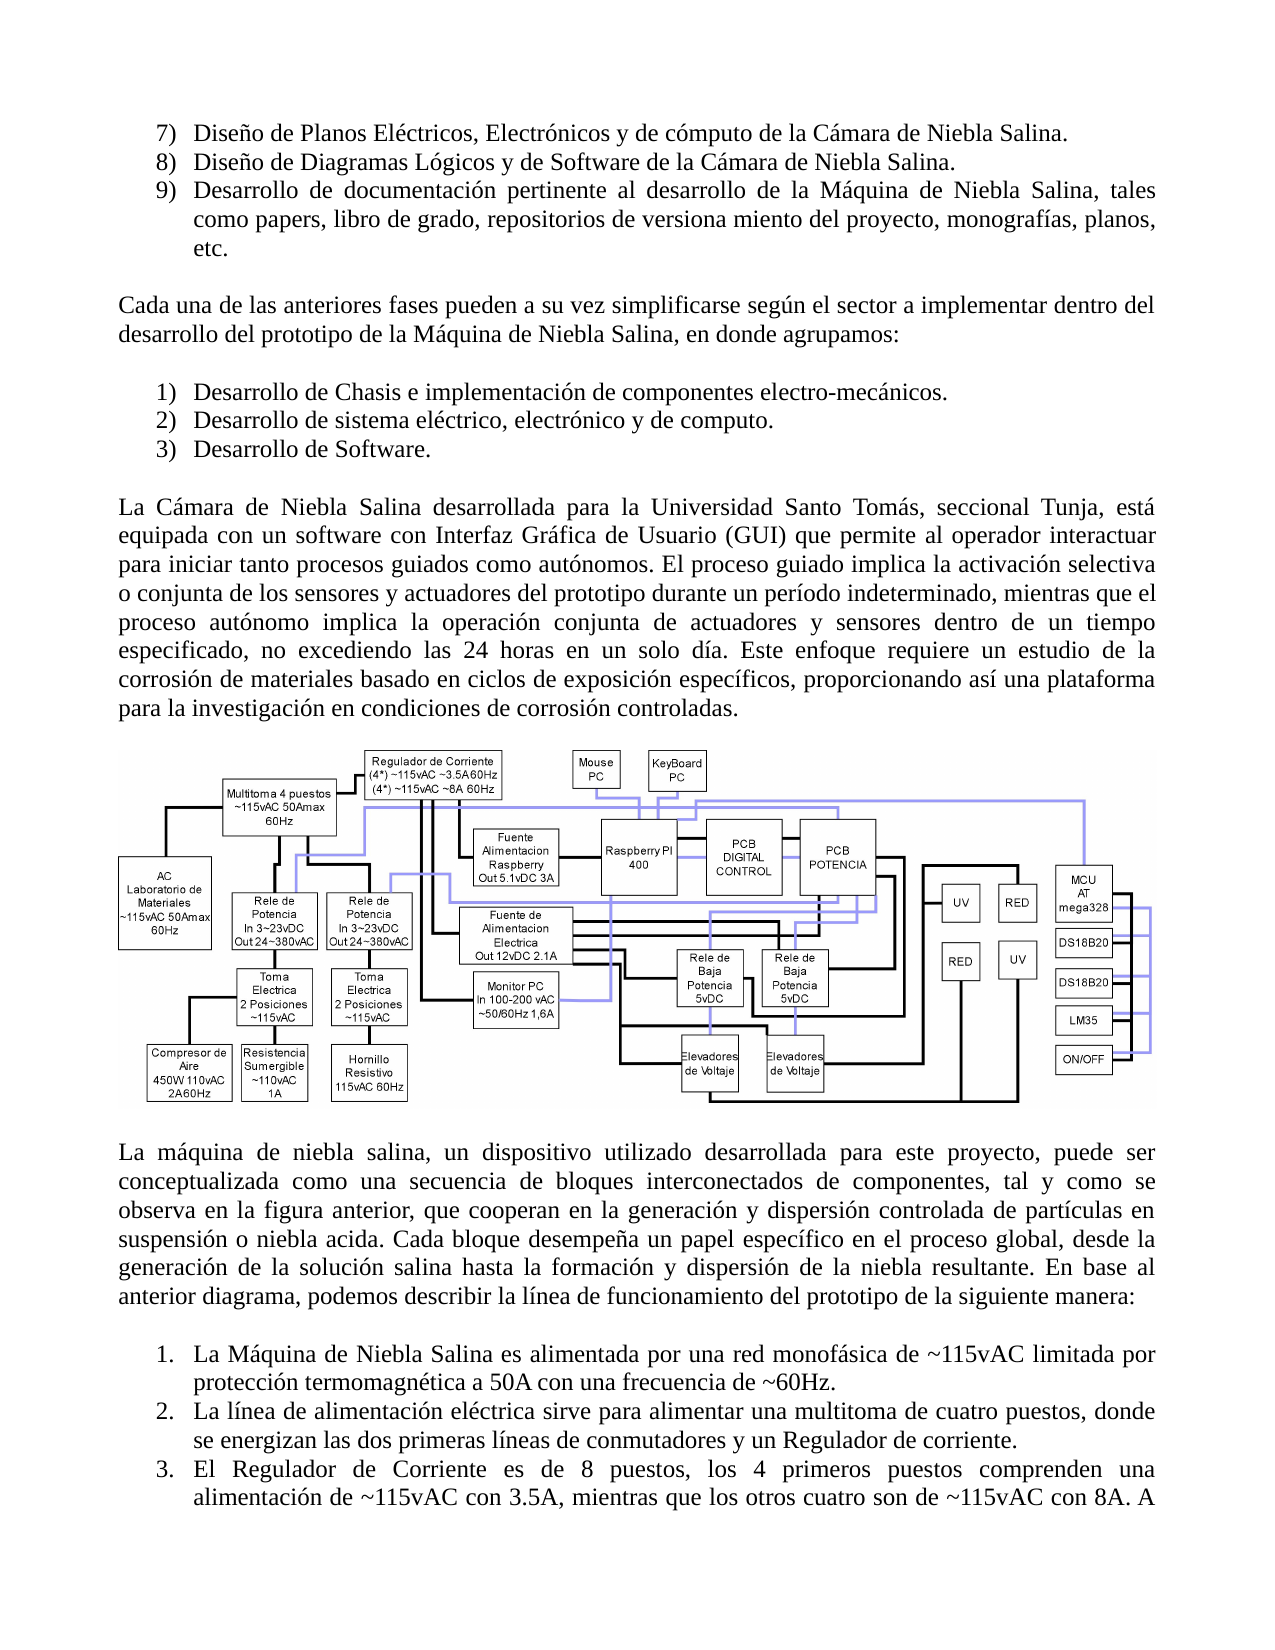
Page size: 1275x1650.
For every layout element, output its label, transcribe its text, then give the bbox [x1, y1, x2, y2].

list Desarrollo de sistema eléctrico, electrónico y de computo. [156, 406, 1157, 434]
list Diseño de Diagramas Lógicos y de Software de la Cámara de Niebla Salina. [156, 147, 1157, 176]
list Desarrollo de Software. [156, 434, 1157, 463]
list Diseño de Planos Eléctricos, Electrónicos y de cómputo de la Cámara de Niebla Salina. [156, 118, 1157, 147]
text Cada una de las anteriores fases pueden a su vez simplificarse según el sector a implementar dentro del desarrollo del prototipo de la Máquina de Niebla Salina, en donde agrupamos: [118, 291, 1157, 348]
list Desarrollo de documentación pertinente al desarrollo de la Máquina de Niebla Salina, tales como papers, libro de grado, repositorios de versiona miento del proyecto, monografías, planos, etc. [156, 176, 1157, 262]
text La máquina de niebla salina, un dispositivo utilizado desarrollada para este proyecto, puede ser conceptualizada como una secuencia de bloques interconectados de componentes, tal y como se observa en la figura anterior, que cooperan en la generación y dispersión controlada de partículas en suspensión o niebla acida. Cada bloque desempeña un papel específico en el proceso global, desde la generación de la solución salina hasta la formación y dispersión de la niebla resultante. En base al anterior diagrama, podemos describir la línea de funcionamiento del prototipo de la siguiente manera: [118, 1137, 1157, 1310]
list La Máquina de Niebla Salina es alimentada por una red monofásica de ~115vAC limitada por protección termomagnética a 50A con una frecuencia de ~60Hz. [156, 1339, 1157, 1396]
list El Regulador de Corriente es de 8 puestos, los 4 primeros puestos comprenden una alimentación de ~115vAC con 3.5A, mientras que los otros cuatro son de ~115vAC con 8A. A [156, 1454, 1157, 1511]
text La Cámara de Niebla Salina desarrollada para la Universidad Santo Tomás, seccional Tunja, está equipada con un software con Interfaz Gráfica de Usuario (GUI) que permite al operador interactuar para iniciar tanto procesos guiados como autónomos. El proceso guiado implica la activación selectiva o conjunta de los sensores y actuadores del prototipo durante un período indeterminado, mientras que el proceso autónomo implica la operación conjunta de actuadores y sensores dentro de un tiempo especificado, no excediendo las 24 horas en un solo día. Este enfoque requiere un estudio de la corrosión de materiales basado en ciclos de exposición específicos, proporcionando así una plataforma para la investigación en condiciones de corrosión controladas. [118, 492, 1157, 722]
list La línea de alimentación eléctrica sirve para alimentar una multitoma de cuatro puestos, donde se energizan las dos primeras líneas de conmutadores y un Regulador de corriente. [156, 1396, 1157, 1454]
list Desarrollo de Chasis e implementación de componentes electro-mecánicos. [156, 377, 1157, 406]
